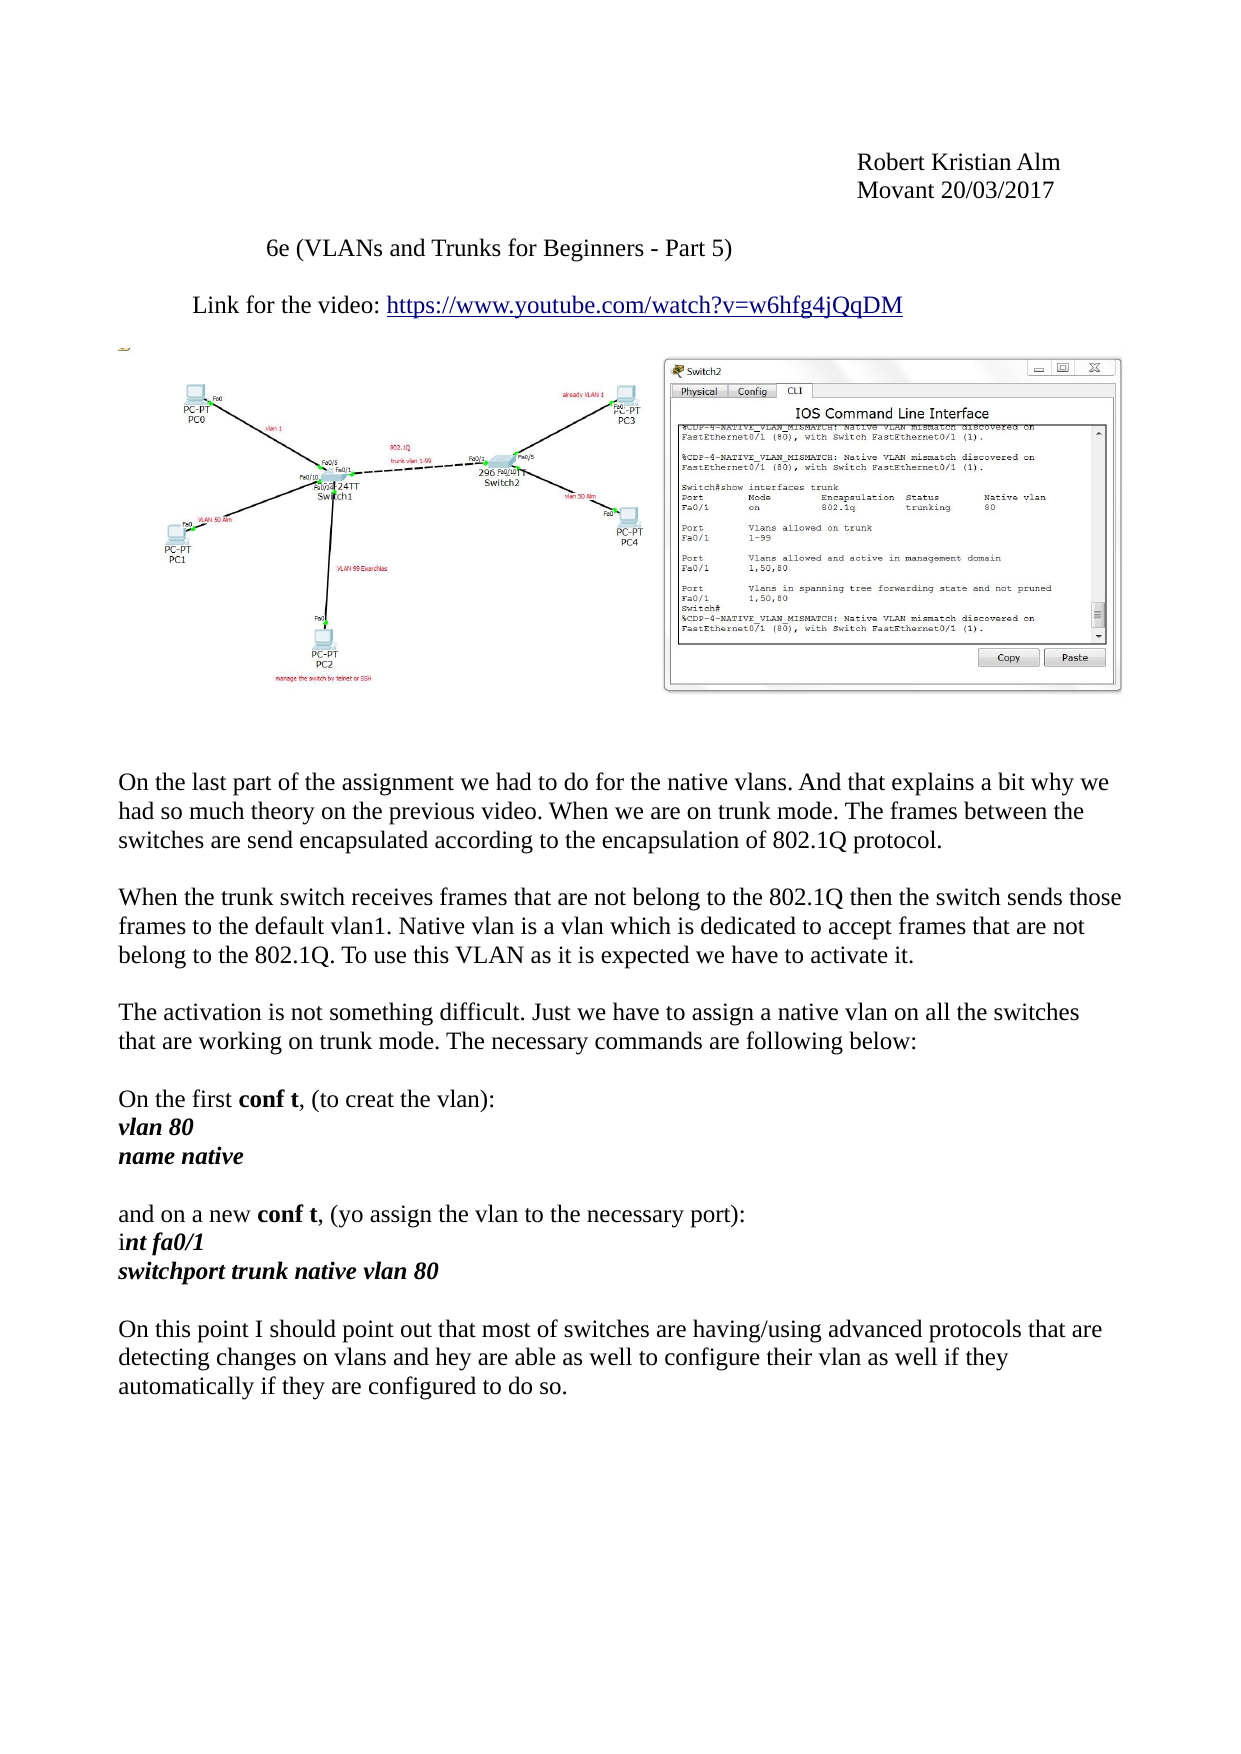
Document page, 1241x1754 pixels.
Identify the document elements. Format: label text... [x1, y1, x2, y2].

text On this point I should point out that most of switches are having/using advanced protocols that are detecting changes on vlans and hey are able as well to configure their vlan as well if they automatically if they are configured to do so. [118, 1314, 1122, 1400]
text and on a new conf t, (yo assign the vlan to the necessary port): [118, 1199, 1122, 1227]
text switchport trunk native vlan 80 [118, 1256, 1122, 1285]
text Robert Kristian Alm [118, 147, 1122, 176]
text name native [118, 1141, 1122, 1170]
text When the trunk switch receives frames that are not belong to the 802.1Q then the switch sends those frames to the default vlan1. Native vlan is a vlan which is dedicated to accept frames that are not belong to the 802.1Q. To use this VLAN as it is expected we have to activate it. [118, 882, 1122, 969]
text 6e (VLANs and Trunks for Beginners - Part 5) [118, 233, 1122, 262]
picture [118, 348, 1123, 710]
text vlan 80 [118, 1112, 1122, 1141]
text On the first conf t, (to creat the vlan): [118, 1084, 1122, 1112]
text The activation is not something difficult. Just we have to assign a native vlan on all the switches that are working on trunk mode. The necessary commands are following below: [118, 997, 1122, 1055]
text Movant 20/03/2017 [118, 176, 1122, 204]
text int fa0/1 [118, 1227, 1122, 1256]
text On the last part of the assignment we had to do for the native vlans. And that explains a bit why we had so much theory on the previous video. When we are on trunk mode. The frames between the switches are send encapsulated according to the encapsulation of 802.1Q protocol. [118, 767, 1122, 854]
text Link for the video: https://www.youtube.com/watch?v=w6hfg4jQqDM [118, 291, 1122, 319]
